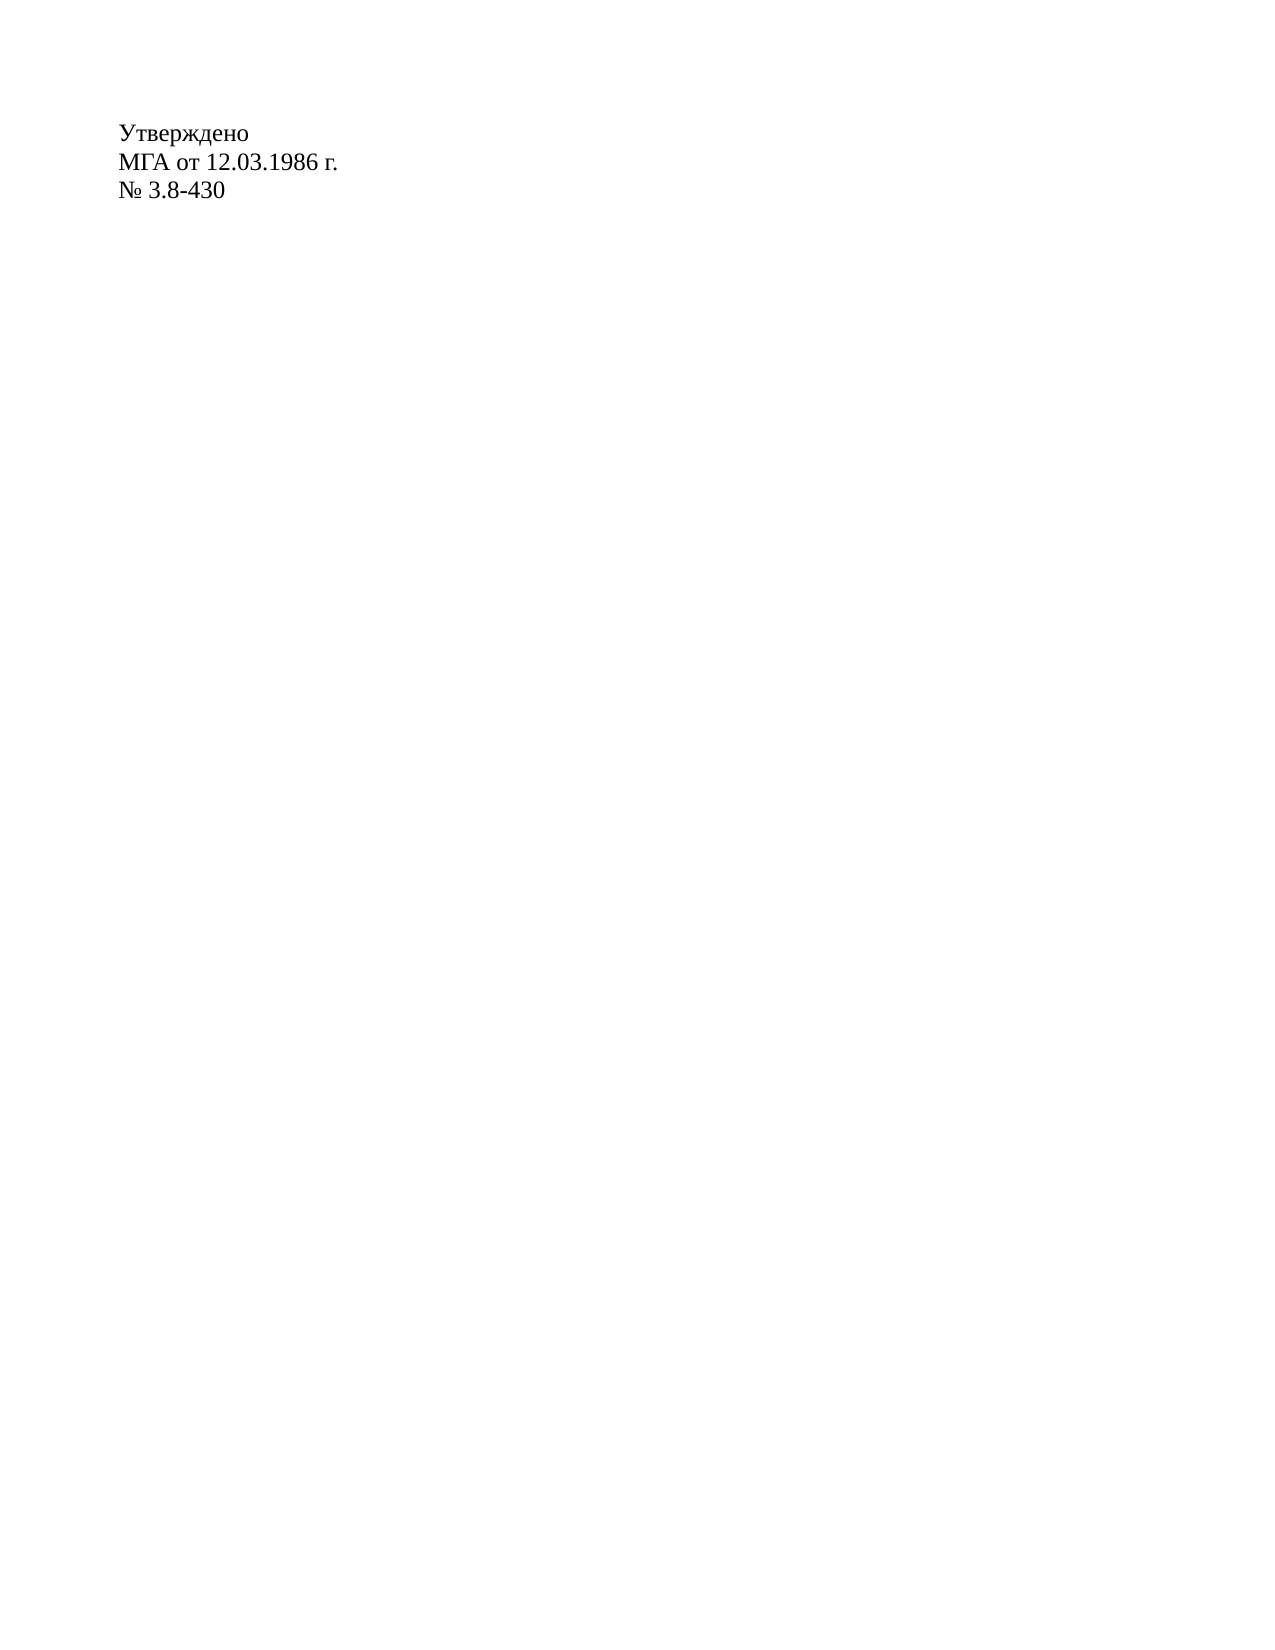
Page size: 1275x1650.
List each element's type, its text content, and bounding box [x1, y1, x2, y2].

text № 3.8-430 [118, 176, 1157, 204]
text Утверждено [118, 118, 1157, 147]
text МГА от 12.03.1986 г. [118, 147, 1157, 176]
